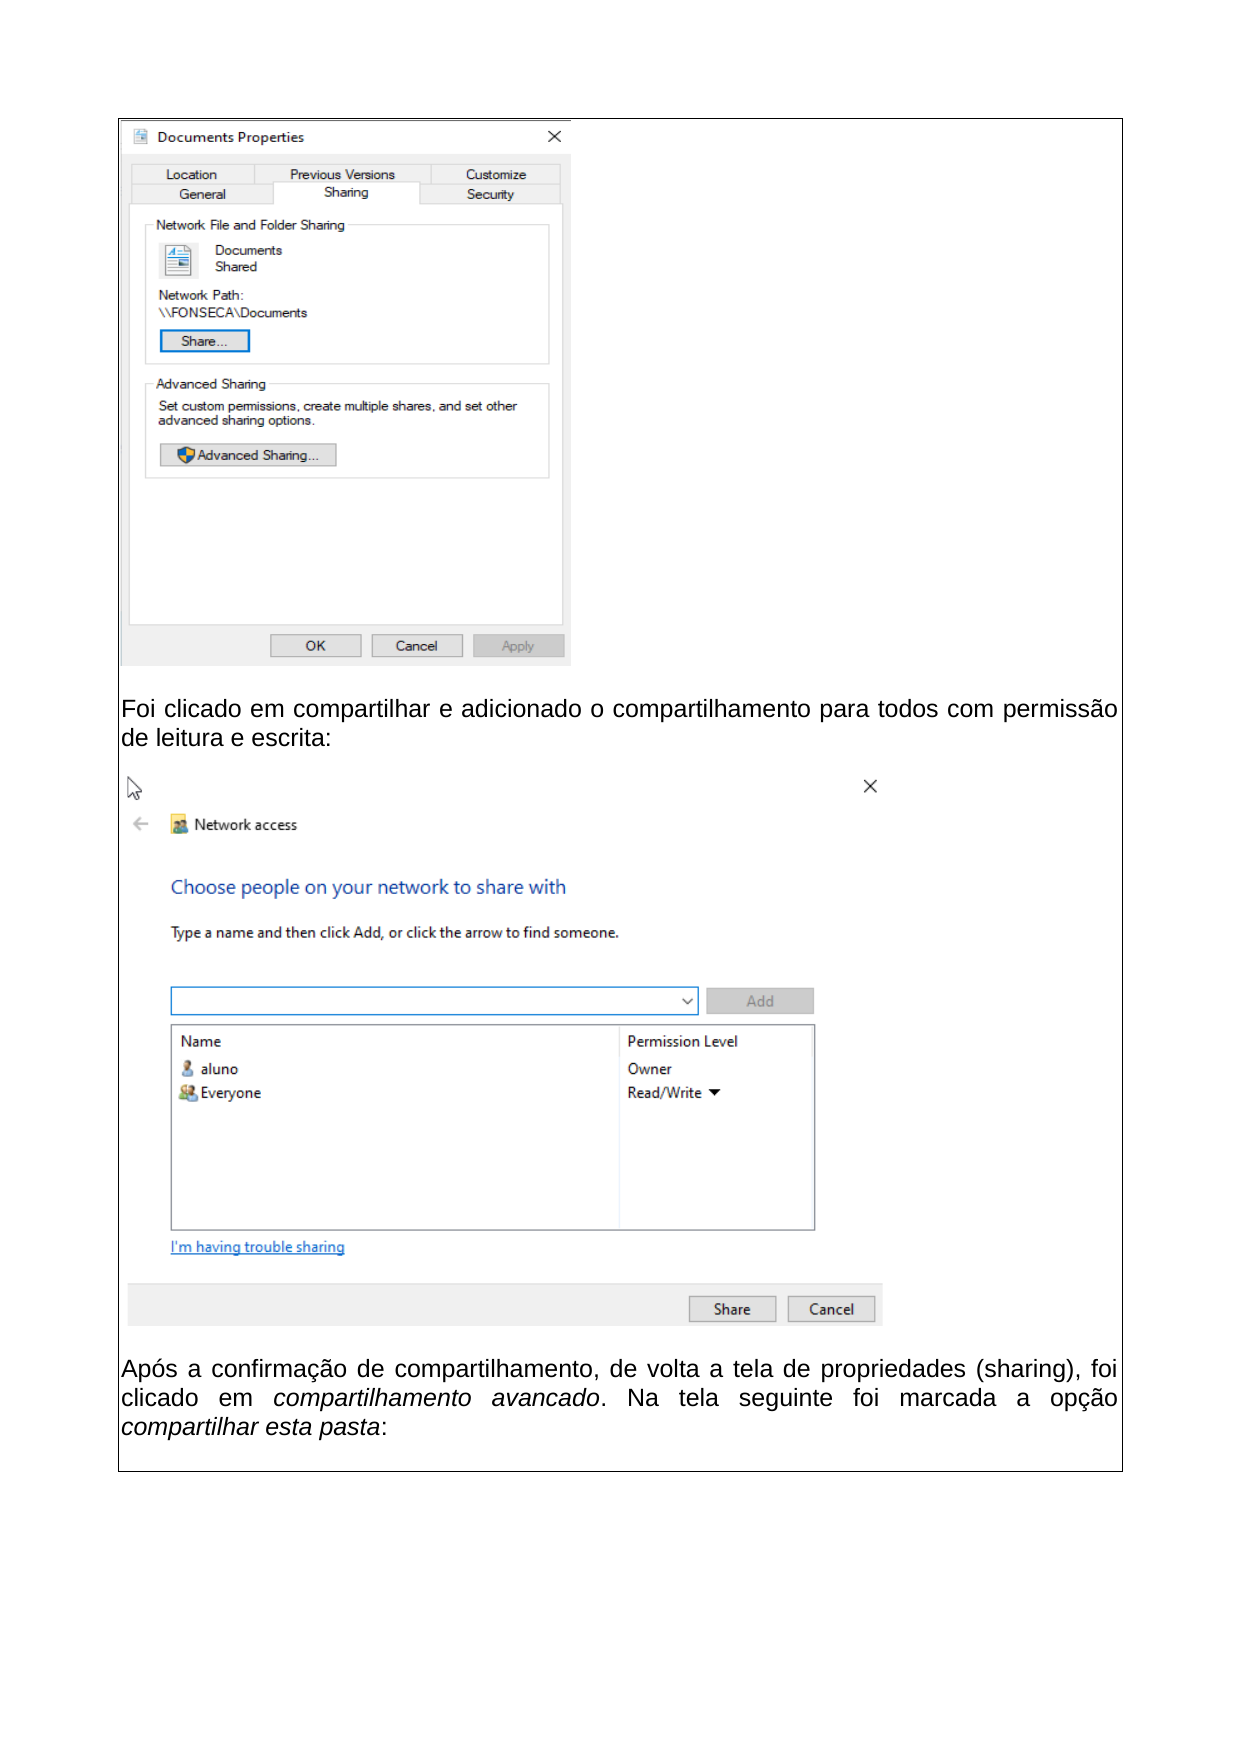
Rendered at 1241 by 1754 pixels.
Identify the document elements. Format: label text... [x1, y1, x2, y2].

text Após a confirmação de compartilhamento, de volta a tela de propriedades (sharing), foi clicado em compartilhamento avancado. Na tela seguinte foi marcada a opção compartilhar esta pasta: [119, 1352, 1122, 1440]
text Foi clicado em compartilhar e adicionado o compartilhamento para todos com permissão de leitura e escrita: [119, 692, 1122, 752]
